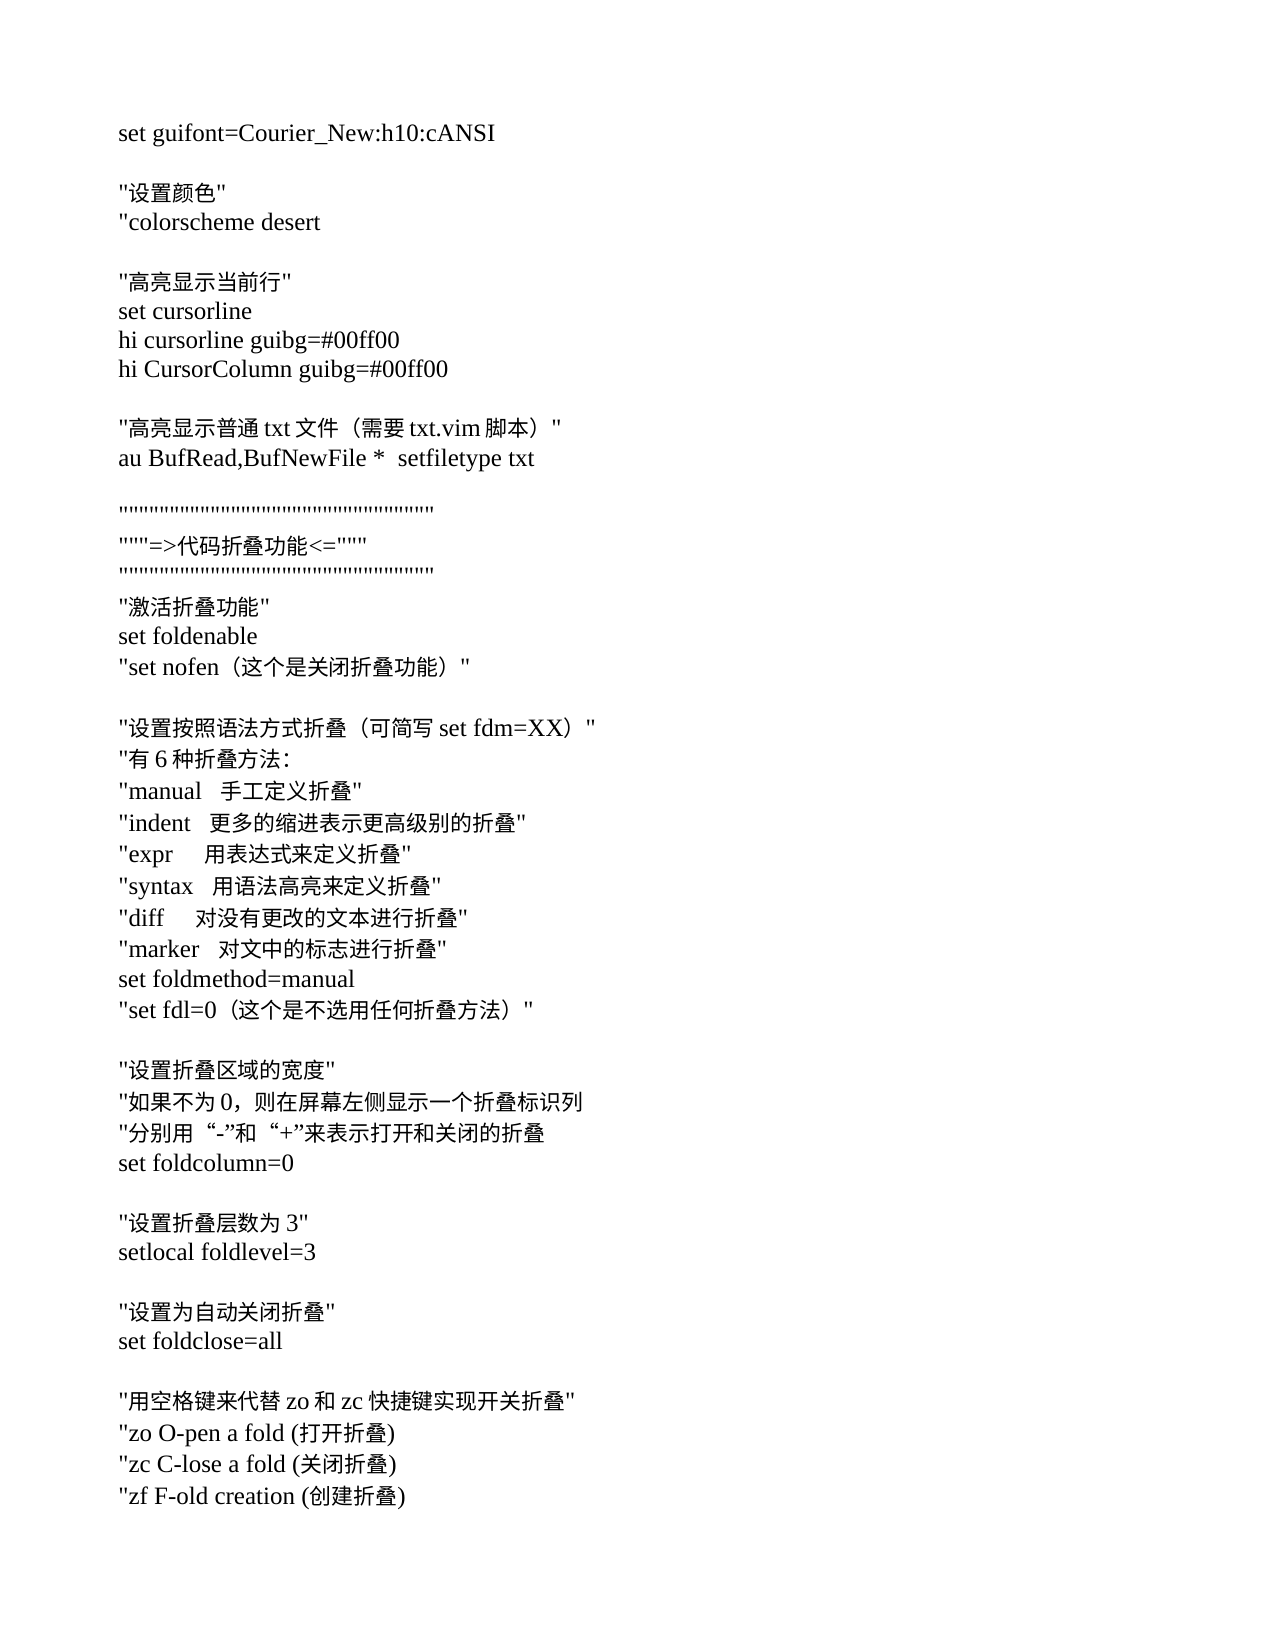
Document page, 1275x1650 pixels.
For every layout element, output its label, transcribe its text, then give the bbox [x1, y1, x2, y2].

text "syntax 用语法高亮来定义折叠" [118, 869, 1157, 901]
text "set fdl=0（这个是不选用任何折叠方法）" [118, 993, 1157, 1024]
text set foldmethod=manual [118, 964, 1157, 993]
text "manual 手工定义折叠" [118, 774, 1157, 806]
text "zo O-pen a fold (打开折叠) [118, 1416, 1157, 1447]
text au BufRead,BufNewFile * setfiletype txt [118, 443, 1157, 472]
text "marker 对文中的标志进行折叠" [118, 932, 1157, 964]
text """"""""""""""""""""""""""""""" [118, 501, 1157, 529]
text "高亮显示当前行" [118, 265, 1157, 296]
text "设置为自动关闭折叠" [118, 1295, 1157, 1326]
text "colorscheme desert [118, 207, 1157, 236]
text "设置按照语法方式折叠（可简写set fdm=XX）" [118, 711, 1157, 742]
text set foldenable [118, 621, 1157, 650]
text "set nofen（这个是关闭折叠功能）" [118, 650, 1157, 682]
text "如果不为0，则在屏幕左侧显示一个折叠标识列 [118, 1085, 1157, 1116]
text "激活折叠功能" [118, 590, 1157, 621]
text "zf F-old creation (创建折叠) [118, 1479, 1157, 1511]
text "diff 对没有更改的文本进行折叠" [118, 901, 1157, 932]
text "有6种折叠方法： [118, 742, 1157, 774]
text "zc C-lose a fold (关闭折叠) [118, 1447, 1157, 1479]
text set cursorline [118, 296, 1157, 325]
text set foldclose=all [118, 1326, 1157, 1355]
text "indent 更多的缩进表示更高级别的折叠" [118, 806, 1157, 837]
text """=>代码折叠功能<=""" [118, 529, 1157, 561]
text set foldcolumn=0 [118, 1148, 1157, 1177]
text hi cursorline guibg=#00ff00 [118, 325, 1157, 354]
text "高亮显示普通txt文件（需要txt.vim脚本）" [118, 411, 1157, 443]
text "用空格键来代替zo和zc快捷键实现开关折叠" [118, 1384, 1157, 1416]
text """"""""""""""""""""""""""""""" [118, 561, 1157, 590]
text "设置颜色" [118, 176, 1157, 207]
text "设置折叠层数为3" [118, 1206, 1157, 1237]
text hi CursorColumn guibg=#00ff00 [118, 354, 1157, 383]
text "expr 用表达式来定义折叠" [118, 837, 1157, 869]
text set guifont=Courier_New:h10:cANSI [118, 118, 1157, 147]
text "分别用“-”和“+”来表示打开和关闭的折叠 [118, 1116, 1157, 1148]
text "设置折叠区域的宽度" [118, 1053, 1157, 1085]
text setlocal foldlevel=3 [118, 1237, 1157, 1266]
